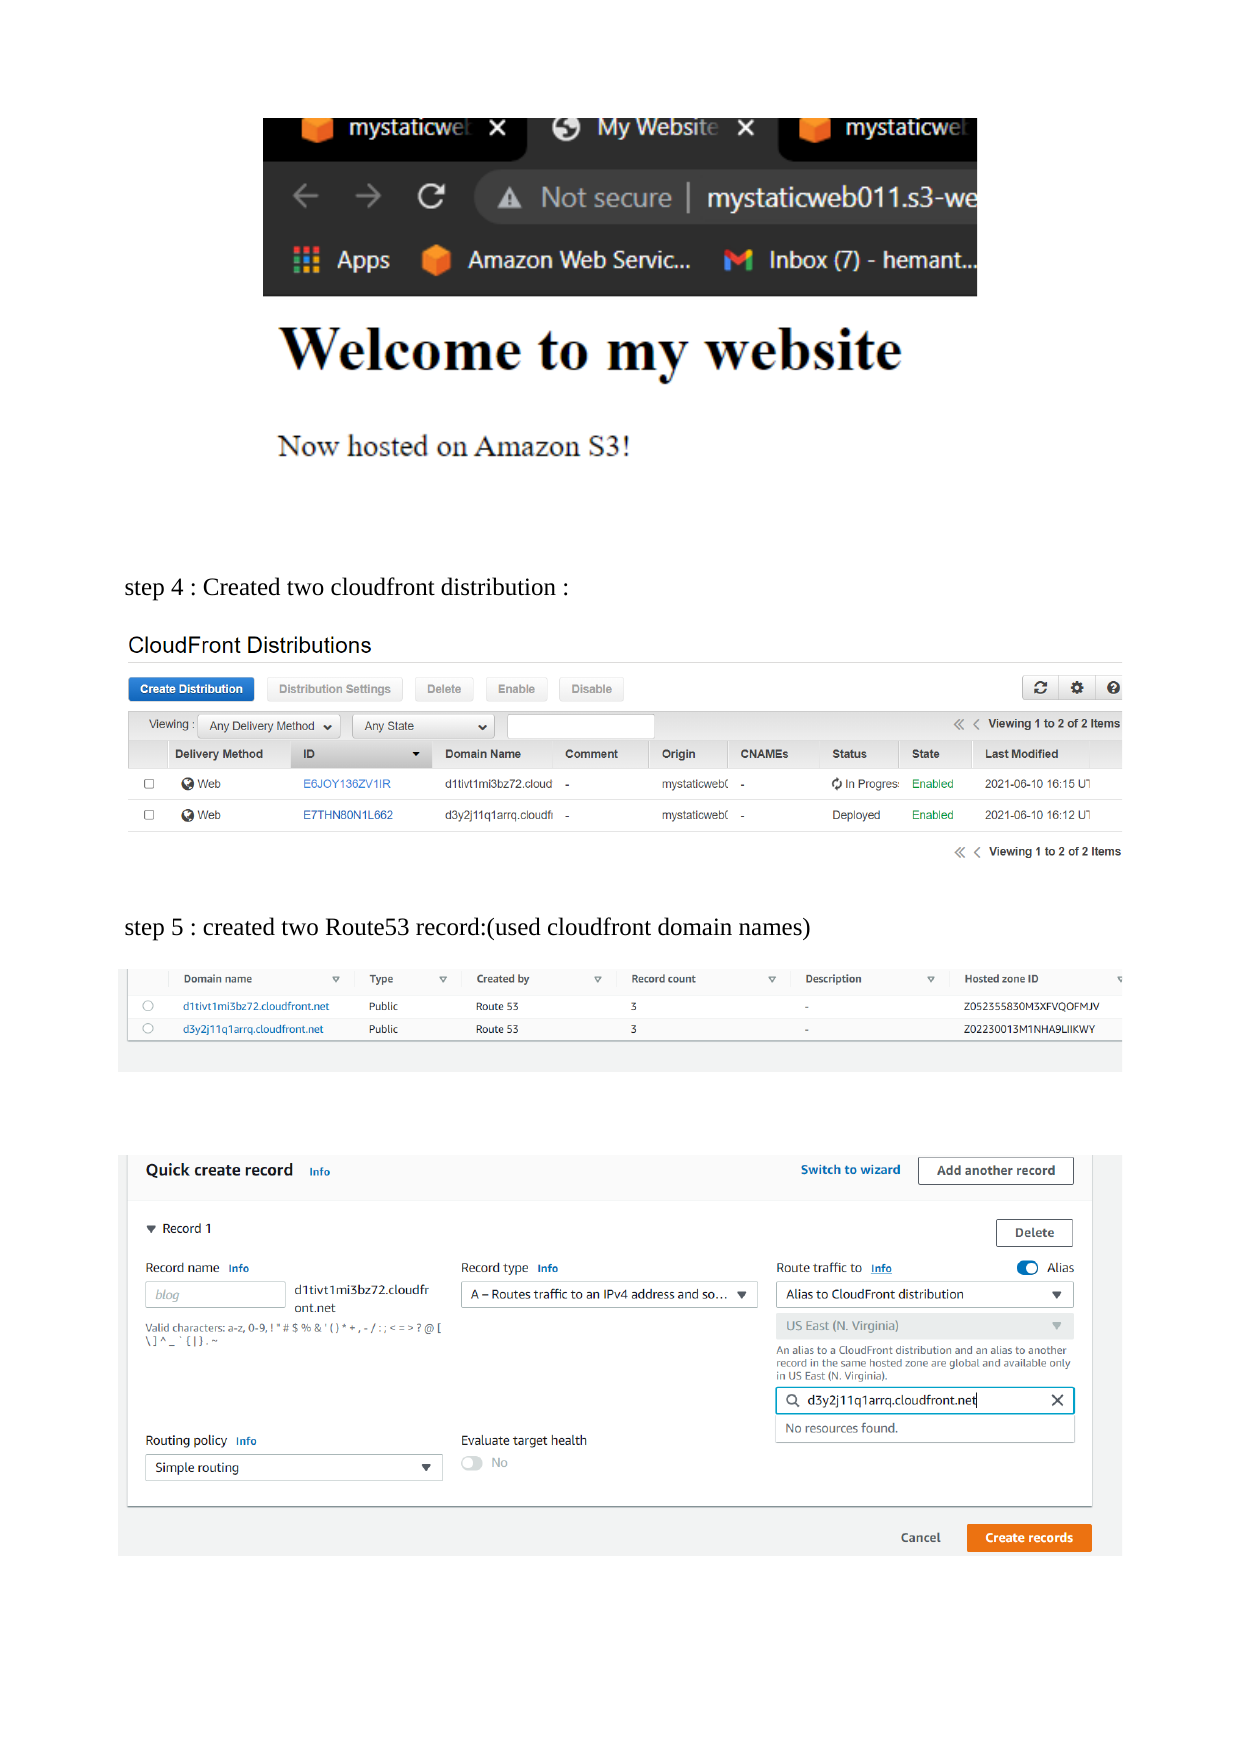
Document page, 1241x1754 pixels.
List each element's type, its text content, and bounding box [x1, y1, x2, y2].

text step 4 : Created two cloudfront distribution : [118, 572, 1122, 601]
picture [263, 118, 978, 544]
picture [118, 629, 1123, 883]
picture [118, 969, 1123, 1072]
picture [118, 1155, 1123, 1556]
text step 5 : created two Route53 record:(used cloudfront domain names) [118, 912, 1122, 940]
